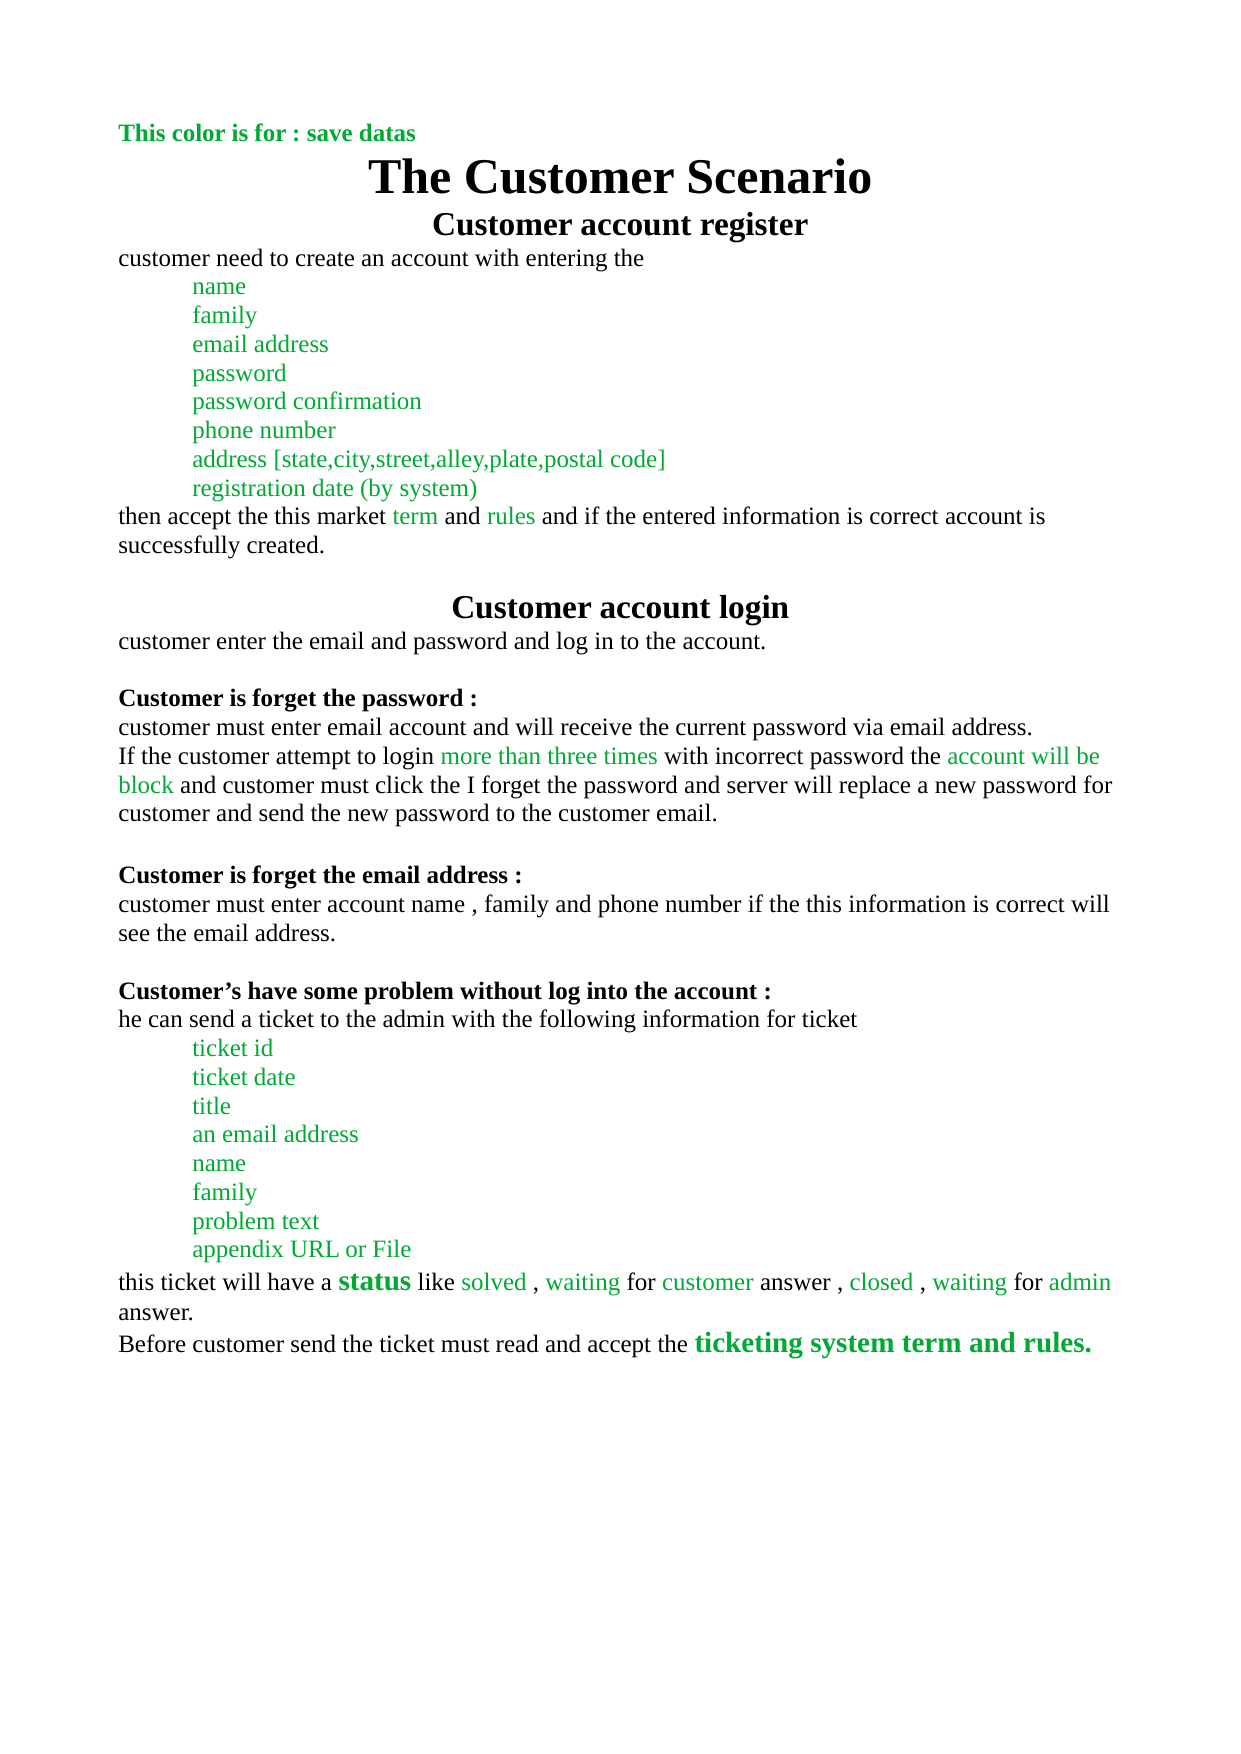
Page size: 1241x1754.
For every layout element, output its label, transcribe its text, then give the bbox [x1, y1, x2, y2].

text Customer is forget the email address : [118, 856, 1122, 889]
text customer need to create an account with entering the [118, 243, 1122, 271]
text problem text [118, 1206, 1122, 1234]
text registration date (by system) [118, 473, 1122, 501]
text customer enter the email and password and log in to the account. [118, 626, 1122, 655]
text ticket date [118, 1062, 1122, 1091]
text This color is for : save datas [118, 118, 1122, 147]
text this ticket will have a status like solved , waiting for customer answer , closed , waiting for admin answer. [118, 1263, 1122, 1326]
text ticket id [118, 1033, 1122, 1062]
text If the customer attempt to login more than three times with incorrect password the account will be block and customer must click the I forget the password and server will replace a new password for customer and send the new password to the customer email. [118, 741, 1122, 827]
text address [state,city,street,alley,plate,postal code] [118, 444, 1122, 473]
text family [118, 300, 1122, 329]
text appendix URL or File [118, 1234, 1122, 1263]
text an email address [118, 1119, 1122, 1148]
text email address [118, 329, 1122, 358]
text customer must enter account name , family and phone number if the this information is correct will see the email address. [118, 889, 1122, 947]
text Before customer send the ticket must read and accept the ticketing system term and rules. [118, 1326, 1122, 1359]
text name [118, 1148, 1122, 1177]
text Customer account register [118, 204, 1122, 243]
text name [118, 271, 1122, 300]
text title [118, 1091, 1122, 1119]
text Customer is forget the password : [118, 683, 1122, 712]
text phone number [118, 415, 1122, 444]
text customer must enter email account and will receive the current password via email address. [118, 712, 1122, 741]
text password [118, 358, 1122, 386]
text then accept the this market term and rules and if the entered information is correct account is successfully created. [118, 501, 1122, 559]
text The Customer Scenario [118, 147, 1122, 204]
text he can send a ticket to the admin with the following information for ticket [118, 1004, 1122, 1033]
text password confirmation [118, 386, 1122, 415]
text Customer account login [118, 588, 1122, 626]
text Customer’s have some problem without log into the account : [118, 976, 1122, 1004]
text family [118, 1177, 1122, 1206]
